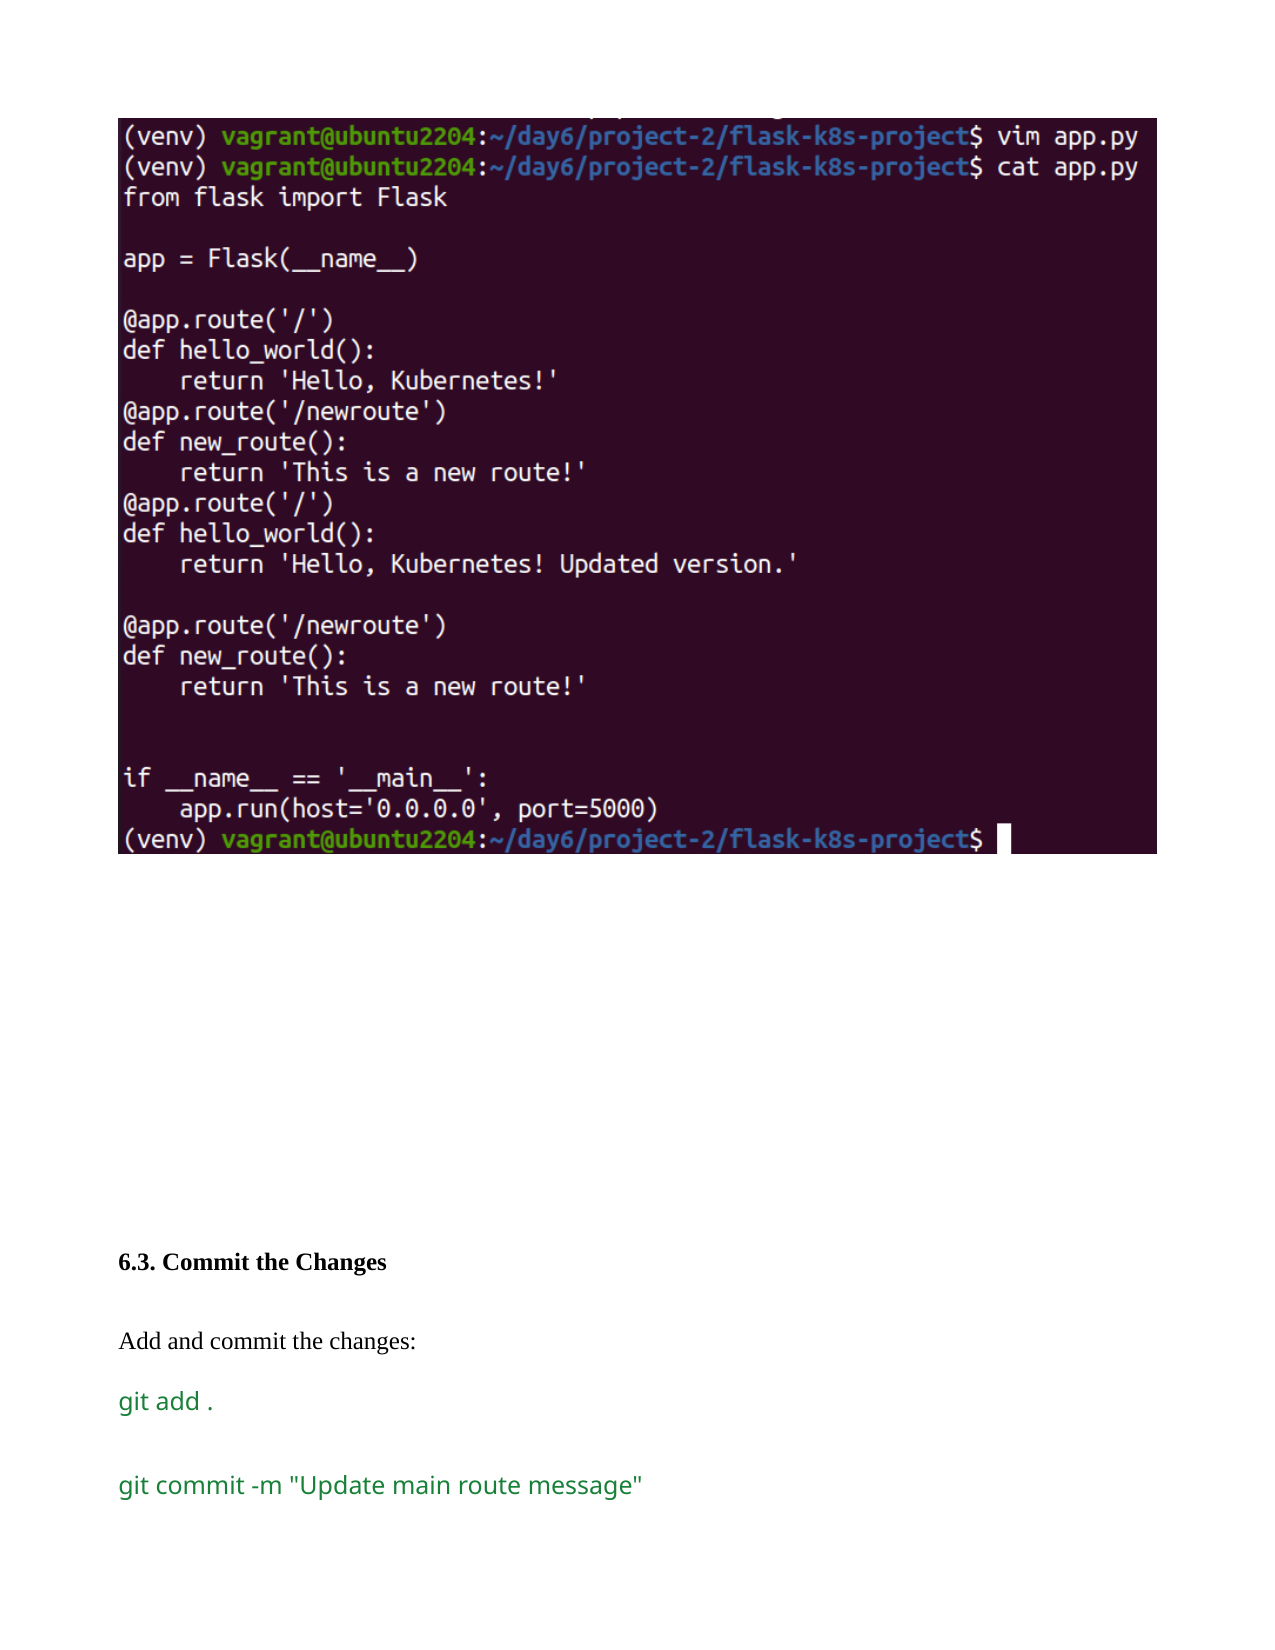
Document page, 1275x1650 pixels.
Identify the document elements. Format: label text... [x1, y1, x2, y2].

text 6.3. Commit the Changes [118, 1247, 1157, 1276]
text Add and commit the changes: git add . [118, 1326, 1157, 1418]
picture [118, 118, 1157, 854]
text git commit -m "Update main route message" [118, 1468, 1157, 1502]
